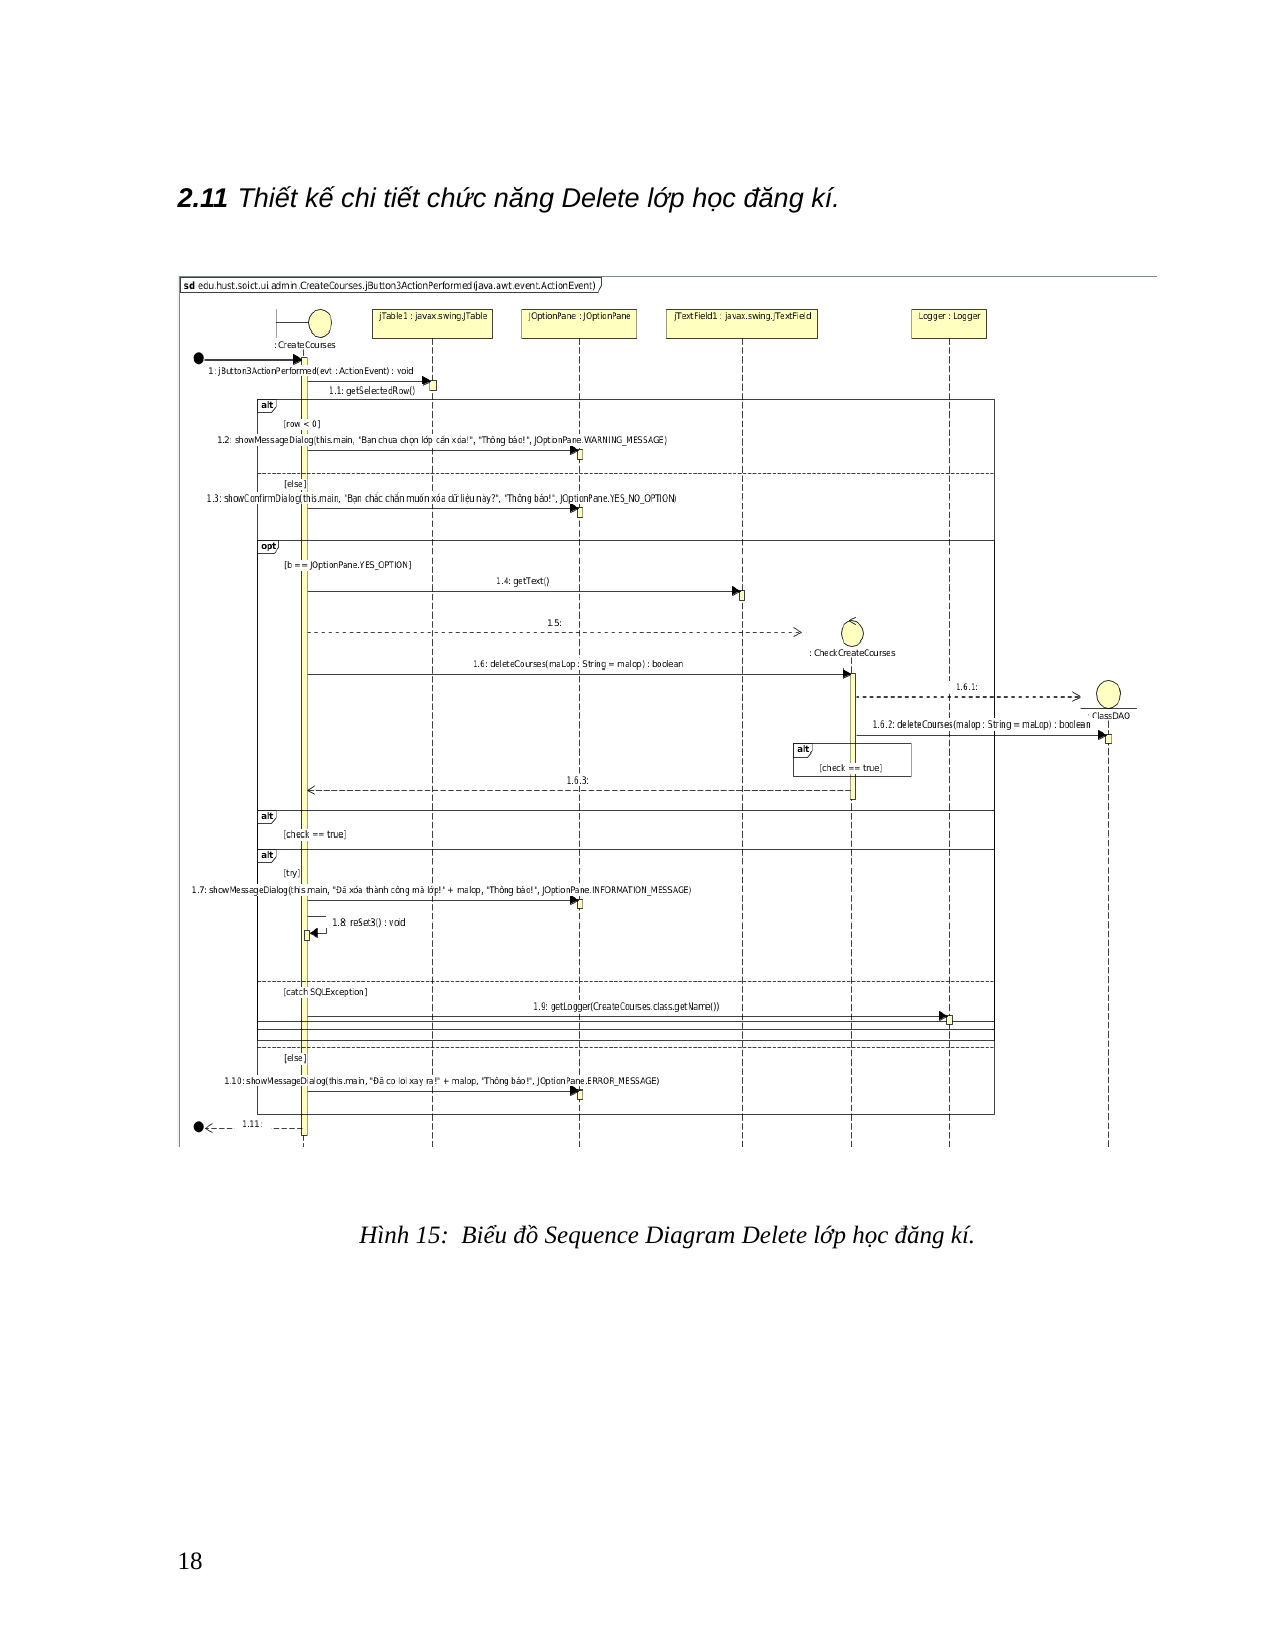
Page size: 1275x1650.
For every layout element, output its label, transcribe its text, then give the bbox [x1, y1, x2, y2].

subtitle Thiết kế chi tiết chức năng Delete lớp học đăng kí. [177, 182, 1157, 213]
picture [177, 276, 1157, 1147]
text Hình 15: Biểu đồ Sequence Diagram Delete lớp học đăng kí. [177, 1220, 1157, 1249]
